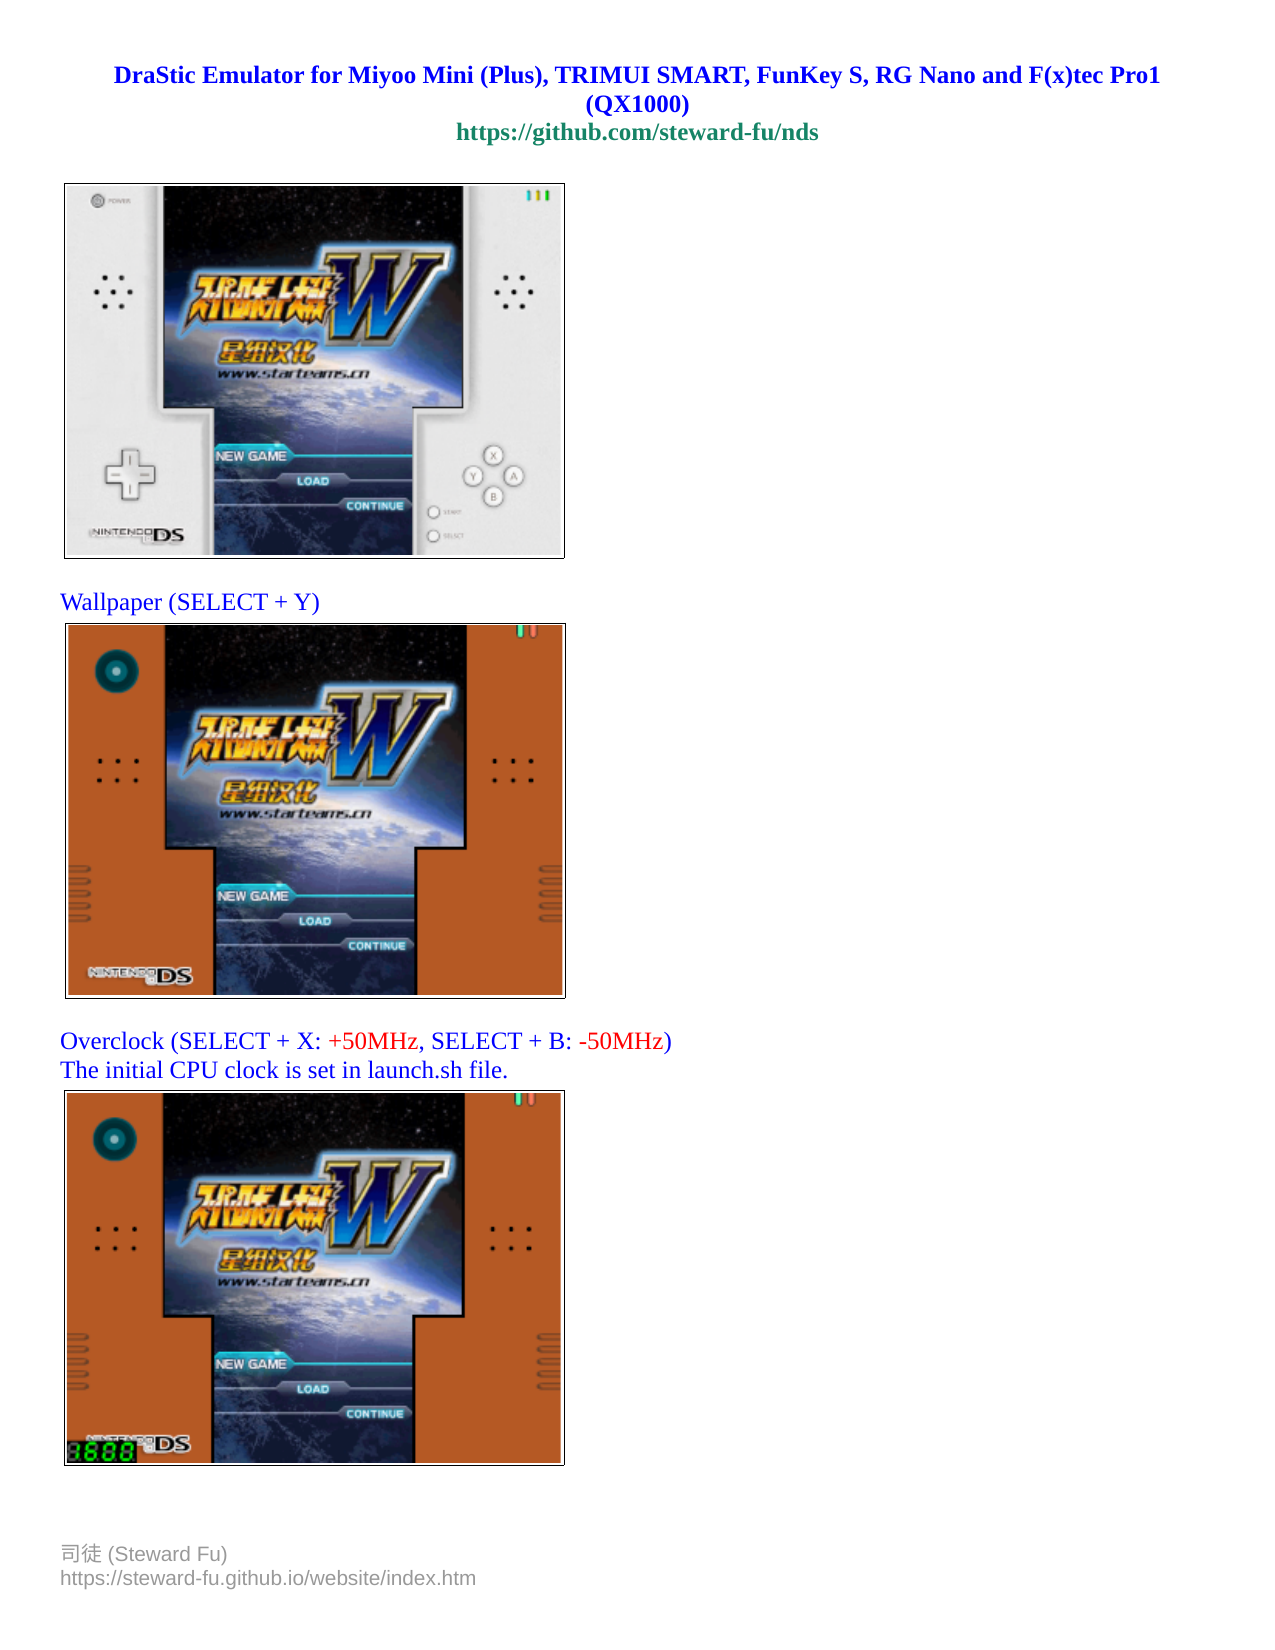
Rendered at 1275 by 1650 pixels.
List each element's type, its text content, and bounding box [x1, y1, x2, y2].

picture [68, 625, 563, 995]
text [66, 624, 565, 998]
picture [66, 1093, 561, 1463]
text Overclock (SELECT + X: +50MHz, SELECT + B: -50MHz) [60, 1026, 1215, 1055]
picture [66, 186, 561, 555]
text The initial CPU clock is set in launch.sh file. [60, 1055, 1215, 1084]
text Wallpaper (SELECT + Y) [60, 587, 1215, 616]
